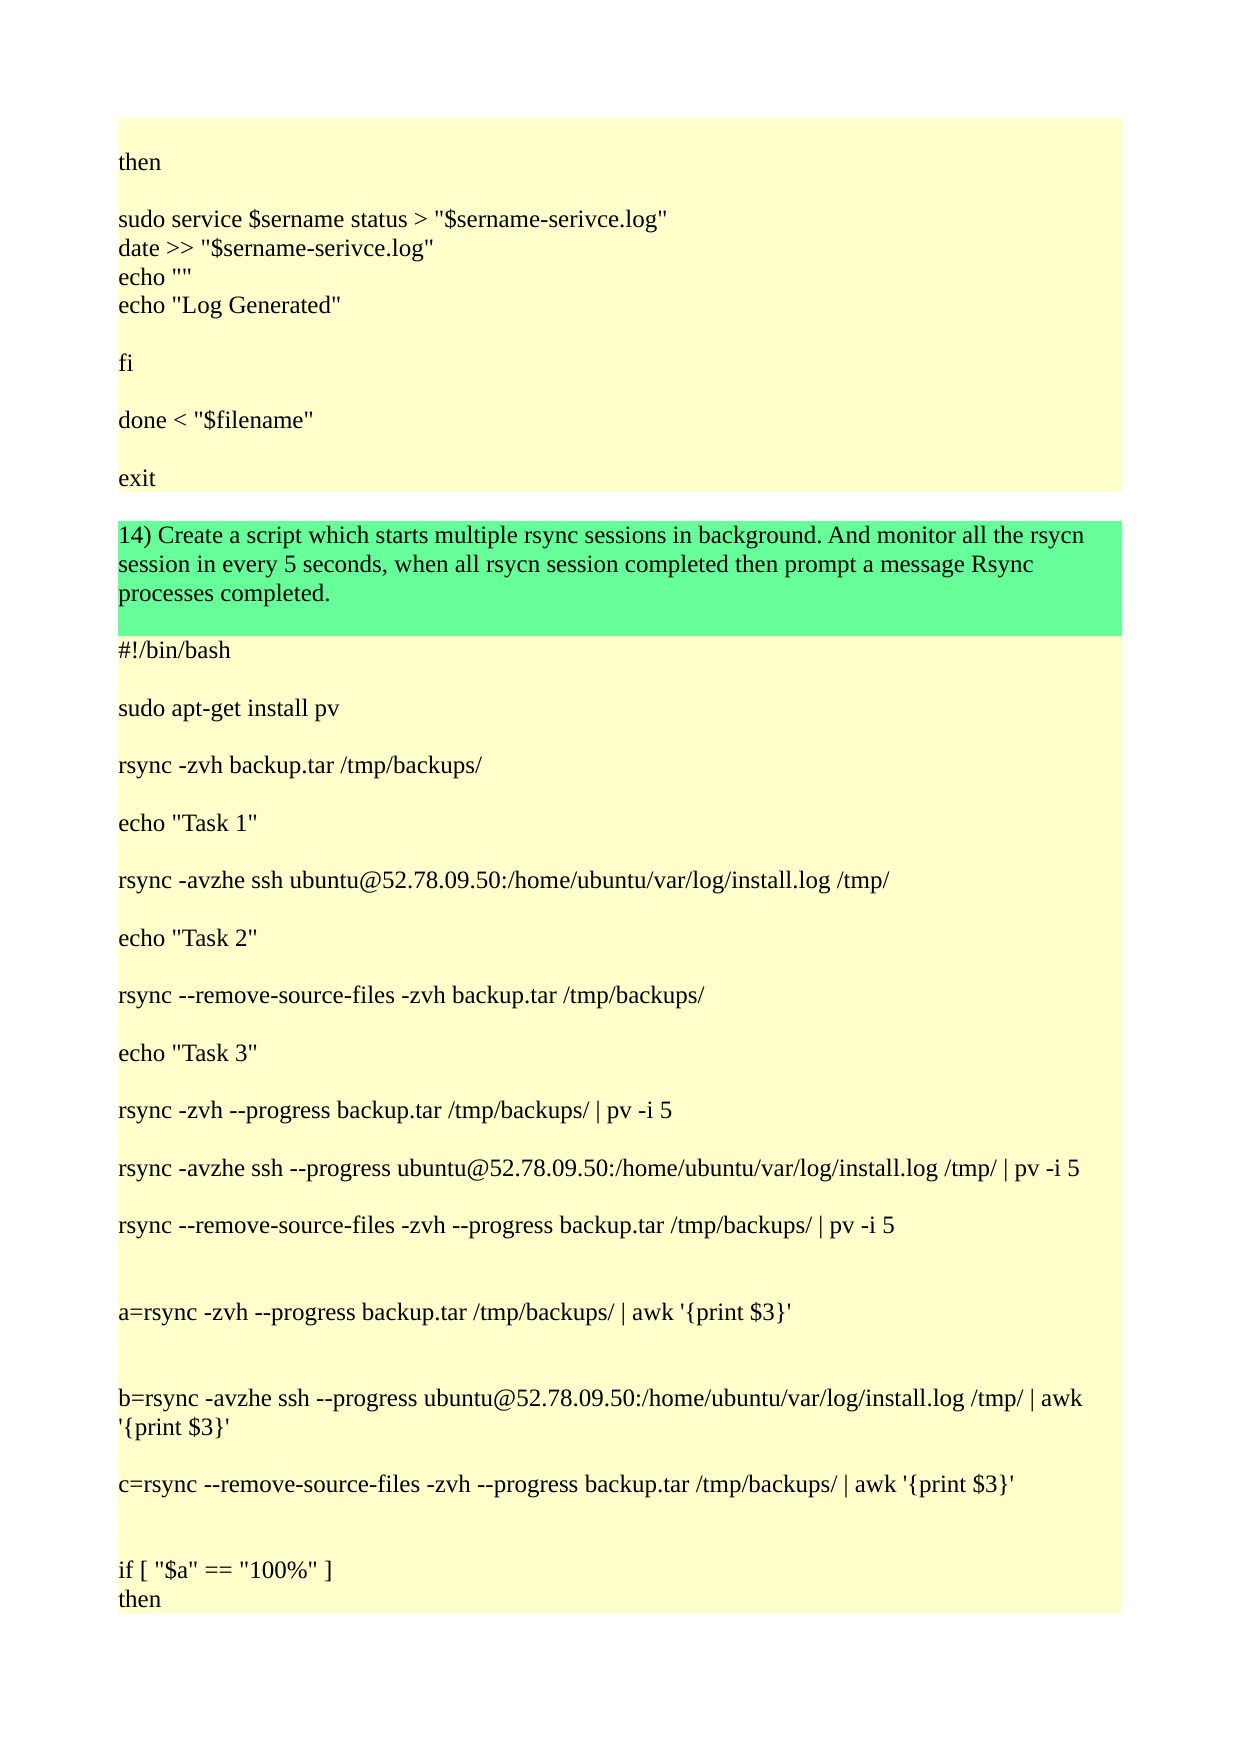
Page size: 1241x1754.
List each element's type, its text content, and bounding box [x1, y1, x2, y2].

text done < "$filename" [118, 406, 1122, 434]
text c=rsync --remove-source-files -zvh --progress backup.tar /tmp/backups/ | awk '{print $3}' [118, 1469, 1122, 1498]
text rsync -zvh --progress backup.tar /tmp/backups/ | pv -i 5 [118, 1096, 1122, 1124]
text rsync -avzhe ssh --progress ubuntu@52.78.09.50:/home/ubuntu/var/log/install.log /tmp/ | pv -i 5 [118, 1153, 1122, 1182]
text echo "Log Generated" [118, 291, 1122, 319]
text fi [118, 348, 1122, 377]
text b=rsync -avzhe ssh --progress ubuntu@52.78.09.50:/home/ubuntu/var/log/install.log /tmp/ | awk '{print $3}' [118, 1383, 1122, 1441]
text 14) Create a script which starts multiple rsync sessions in background. And monitor all the rsycn session in every 5 seconds, when all rsycn session completed then prompt a message Rsync processes completed. [118, 521, 1122, 607]
text echo "Task 3" [118, 1038, 1122, 1067]
text if [ "$a" == "100%" ] [118, 1556, 1122, 1584]
text date >> "$sername-serivce.log" [118, 233, 1122, 262]
text sudo service $sername status > "$sername-serivce.log" [118, 204, 1122, 233]
text rsync -zvh backup.tar /tmp/backups/ [118, 751, 1122, 779]
text exit [118, 463, 1122, 492]
text echo "" [118, 262, 1122, 291]
text rsync --remove-source-files -zvh backup.tar /tmp/backups/ [118, 981, 1122, 1009]
text then [118, 147, 1122, 176]
text a=rsync -zvh --progress backup.tar /tmp/backups/ | awk '{print $3}' [118, 1297, 1122, 1326]
text echo "Task 1" [118, 808, 1122, 837]
text #!/bin/bash [118, 636, 1122, 664]
text rsync --remove-source-files -zvh --progress backup.tar /tmp/backups/ | pv -i 5 [118, 1211, 1122, 1239]
text echo "Task 2" [118, 923, 1122, 952]
text sudo apt-get install pv [118, 693, 1122, 722]
text then [118, 1584, 1122, 1613]
text rsync -avzhe ssh ubuntu@52.78.09.50:/home/ubuntu/var/log/install.log /tmp/ [118, 866, 1122, 894]
